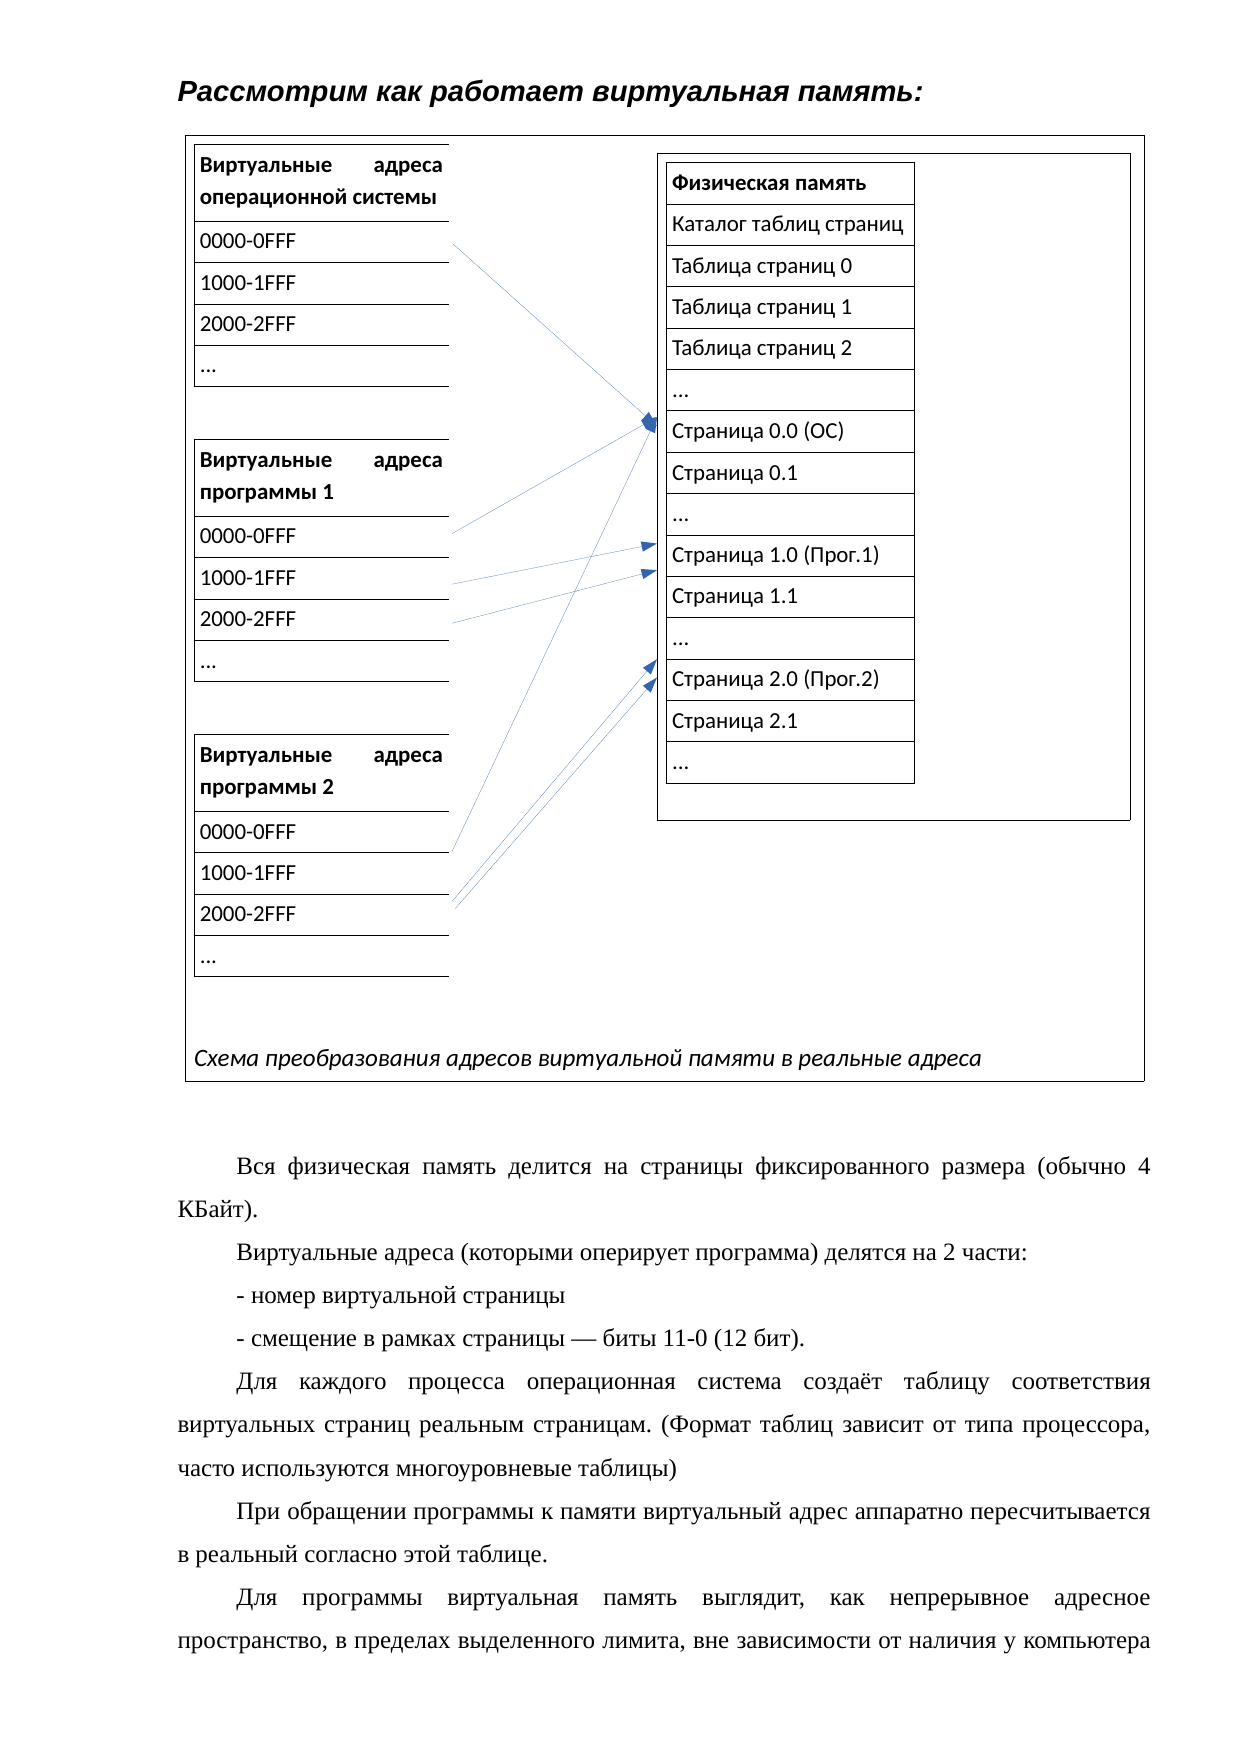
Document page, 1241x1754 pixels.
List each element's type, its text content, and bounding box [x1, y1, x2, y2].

table_cell ... [667, 742, 914, 783]
table_header Виртуальные адреса программы 1 [195, 440, 448, 516]
table_cell 2000-2FFF [195, 600, 448, 640]
table_cell ... [667, 370, 914, 410]
table_cell Страница 1.0 (Прог.1) [667, 536, 914, 576]
text - номер виртуальной страницы [177, 1280, 1152, 1309]
table_cell 1000-1FFF [195, 853, 448, 894]
table_cell 1000-1FFF [195, 558, 448, 598]
table_cell 2000-2FFF [195, 305, 448, 345]
table_cell ... [667, 494, 914, 534]
text Вся физическая память делится на страницы фиксированного размера (обычно 4 КБайт). [177, 1151, 1152, 1223]
table_cell ... [195, 346, 448, 386]
table_cell Каталог таблиц страниц [667, 205, 914, 245]
text Схема преобразования адресов виртуальной памяти в реальные адреса [194, 1042, 1135, 1072]
table_cell ... [667, 618, 914, 658]
subtitle Рассмотрим как работает виртуальная память: [177, 74, 1152, 107]
table_header Виртуальные адреса программы 2 [195, 735, 448, 811]
table_cell Страница 1.1 [667, 577, 914, 617]
table_cell Страница 2.0 (Прог.2) [667, 660, 914, 700]
table_cell Страница 2.1 [667, 701, 914, 741]
table_cell 0000-0FFF [195, 222, 448, 262]
text Для программы виртуальная память выглядит, как непрерывное адресное пространство, в пределах выделенного лимита, вне зависимости от наличия у компьютера [177, 1582, 1152, 1654]
table_cell ... [195, 641, 448, 681]
table_cell Страница 0.0 (ОС) [667, 411, 914, 452]
table_cell 0000-0FFF [195, 812, 448, 852]
table_cell [658, 154, 1130, 820]
table_cell 0000-0FFF [195, 517, 448, 557]
text При обращении программы к памяти виртуальный адрес аппаратно пересчитывается в реальный согласно этой таблице. [177, 1496, 1152, 1568]
table_cell Таблица страниц 2 [667, 329, 914, 369]
table_header Виртуальные адреса операционной системы [195, 145, 448, 221]
table_cell ... [195, 936, 448, 976]
table_cell 2000-2FFF [195, 895, 448, 935]
text Для каждого процесса операционная система создаёт таблицу соответствия виртуальных страниц реальным страницам. (Формат таблиц зависит от типа процессора, часто используются многоуровневые таблицы) [177, 1366, 1152, 1481]
table_cell Страница 0.1 [667, 453, 914, 493]
table_cell Таблица страниц 0 [667, 246, 914, 286]
text Виртуальные адреса (которыми оперирует программа) делятся на 2 части: [177, 1237, 1152, 1266]
table_cell 1000-1FFF [195, 263, 448, 303]
text - смещение в рамках страницы — биты 11-0 (12 бит). [177, 1323, 1152, 1352]
table_cell Таблица страниц 1 [667, 287, 914, 328]
table_header Физическая память [667, 163, 914, 204]
